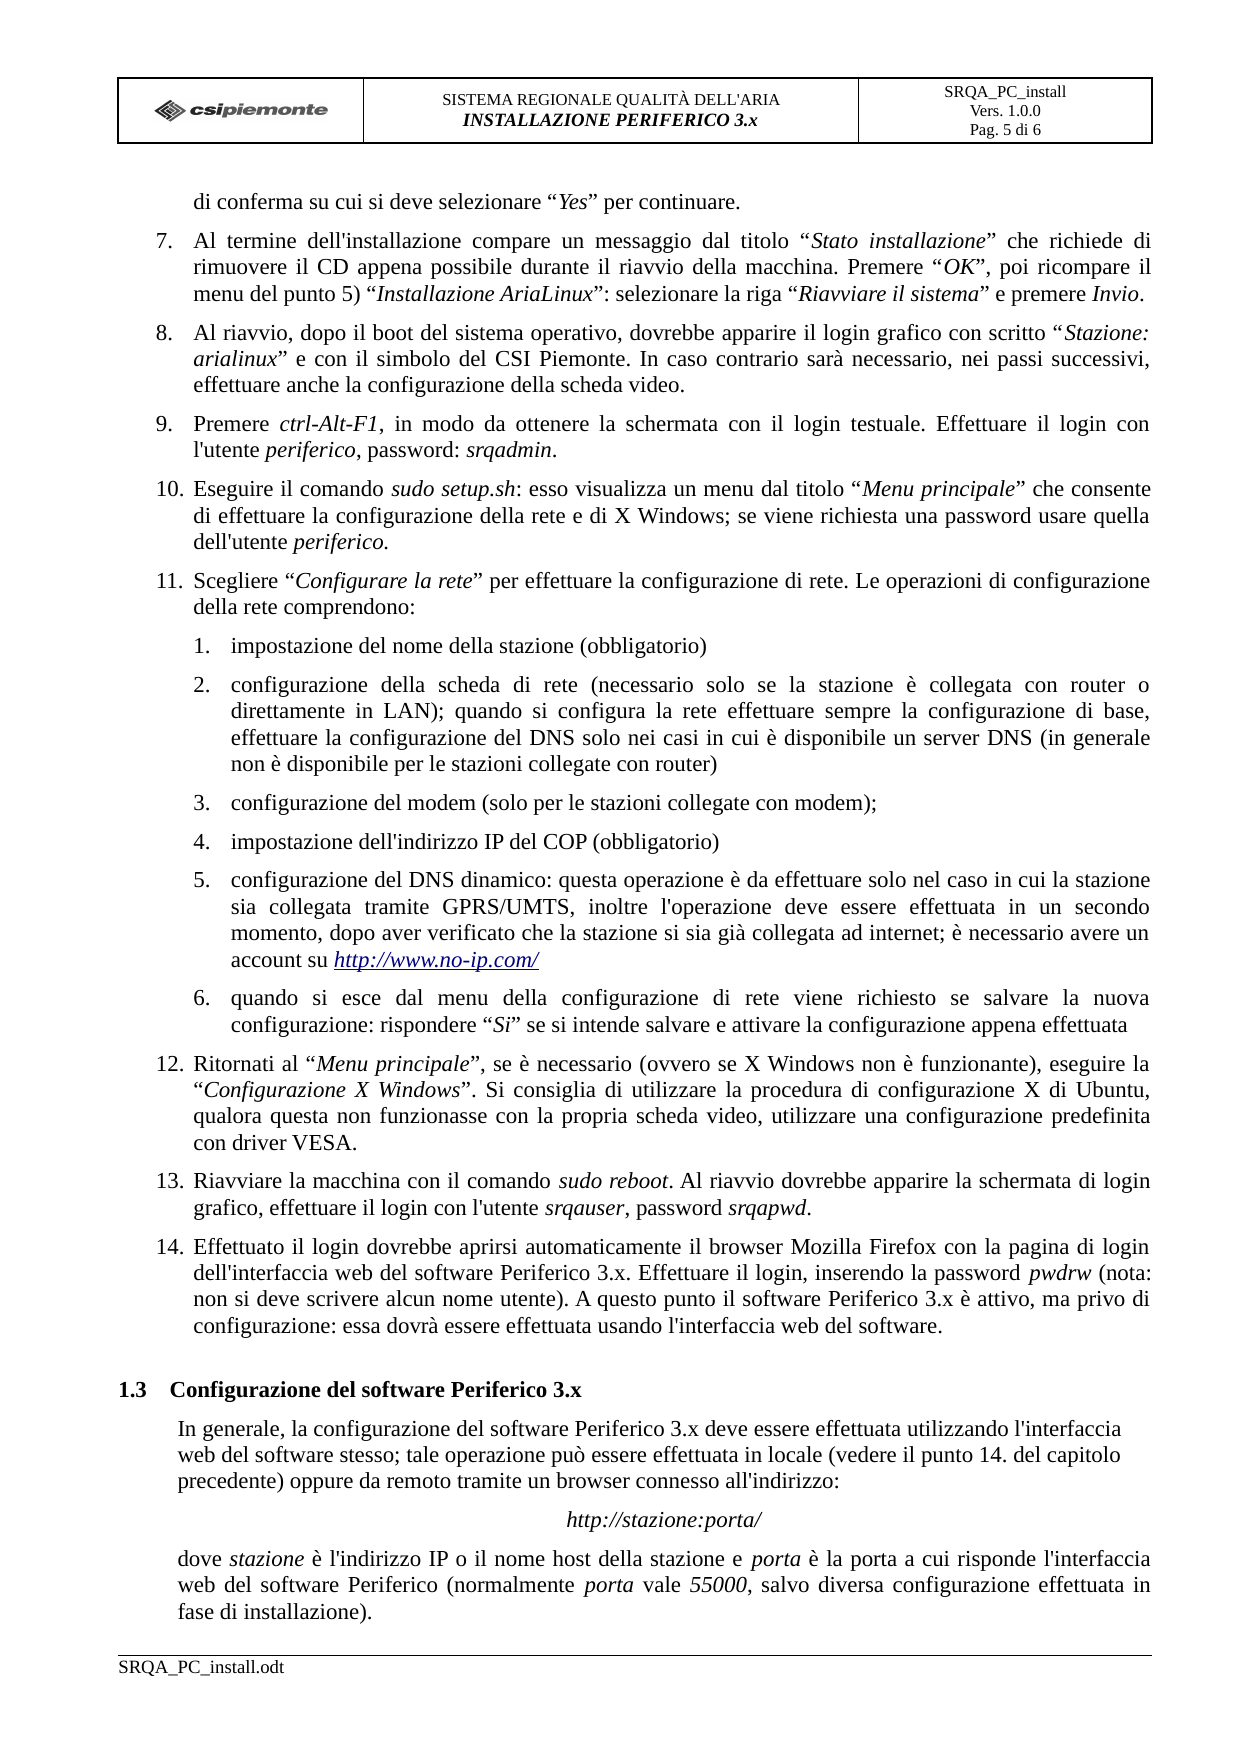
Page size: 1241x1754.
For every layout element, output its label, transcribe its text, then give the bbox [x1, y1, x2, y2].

list configurazione del modem (solo per le stazioni collegate con modem); [193, 789, 1152, 815]
text dove stazione è l'indirizzo IP o il nome host della stazione e porta è la porta a cui risponde l'interfaccia web del software Periferico (normalmente porta vale 55000, salvo diversa configurazione effettuata in fase di installazione). [177, 1545, 1152, 1624]
list Riavviare la macchina con il comando sudo reboot. Al riavvio dovrebbe apparire la schermata di login grafico, effettuare il login con l'utente srqauser, password srqapwd. [156, 1168, 1152, 1220]
list quando si esce dal menu della configurazione di rete viene richiesto se salvare la nuova configurazione: rispondere “Si” se si intende salvare e attivare la configurazione appena effettuata [193, 984, 1152, 1037]
text http://stazione:porta/ [177, 1506, 1152, 1532]
picture [153, 98, 329, 123]
subtitle Configurazione del software Periferico 3.x [118, 1376, 1152, 1402]
list Scegliere “Configurare la rete” per effettuare la configurazione di rete. Le operazioni di configurazione della rete comprendono: [156, 567, 1152, 619]
list Eseguire il comando sudo setup.sh: esso visualizza un menu dal titolo “Menu principale” che consente di effettuare la configurazione della rete e di X Windows; se viene richiesta una password usare quella dell'utente periferico. [156, 475, 1152, 554]
list Al riavvio, dopo il boot del sistema operativo, dovrebbe apparire il login grafico con scritto “Stazione: arialinux” e con il simbolo del CSI Piemonte. In caso contrario sarà necessario, nei passi successivi, effettuare anche la configurazione della scheda video. [156, 318, 1152, 398]
list Ritornati al “Menu principale”, se è necessario (ovvero se X Windows non è funzionante), eseguire la “Configurazione X Windows”. Si consiglia di utilizzare la procedura di configurazione X di Ubuntu, qualora questa non funzionasse con la propria scheda video, utilizzare una configurazione predefinita con driver VESA. [156, 1050, 1152, 1155]
list configurazione della scheda di rete (necessario solo se la stazione è collegata con router o direttamente in LAN); quando si configura la rete effettuare sempre la configurazione di base, effettuare la configurazione del DNS solo nei casi in cui è disponibile un server DNS (in generale non è disponibile per le stazioni collegate con router) [193, 671, 1152, 776]
list Effettuato il login dovrebbe aprirsi automaticamente il browser Mozilla Firefox con la pagina di login dell'interfaccia web del software Periferico 3.x. Effettuare il login, inserendo la password pwdrw (nota: non si deve scrivere alcun nome utente). A questo punto il software Periferico 3.x è attivo, ma privo di configurazione: essa dovrà essere effettuata usando l'interfaccia web del software. [156, 1233, 1152, 1338]
text In generale, la configurazione del software Periferico 3.x deve essere effettuata utilizzando l'interfaccia web del software stesso; tale operazione può essere effettuata in locale (vedere il punto 14. del capitolo precedente) oppure da remoto tramite un browser connesso all'indirizzo: [177, 1414, 1152, 1494]
list impostazione dell'indirizzo IP del COP (obbligatorio) [193, 828, 1152, 854]
list configurazione del DNS dinamico: questa operazione è da effettuare solo nel caso in cui la stazione sia collegata tramite GPRS/UMTS, inoltre l'operazione deve essere effettuata in un secondo momento, dopo aver verificato che la stazione si sia già collegata ad internet; è necessario avere un account su http://www.no-ip.com/ [193, 867, 1152, 972]
list Premere ctrl-Alt-F1, in modo da ottenere la schermata con il login testuale. Effettuare il login con l'utente periferico, password: srqadmin. [156, 410, 1152, 463]
list Al termine dell'installazione compare un messaggio dal titolo “Stato installazione” che richiede di rimuovere il CD appena possibile durante il riavvio della macchina. Premere “OK”, poi ricompare il menu del punto 5) “Installazione AriaLinux”: selezionare la riga “Riavviare il sistema” e premere Invio. [156, 227, 1152, 306]
list impostazione del nome della stazione (obbligatorio) [193, 632, 1152, 658]
list di conferma su cui si deve selezionare “Yes” per continuare. [156, 188, 1152, 214]
